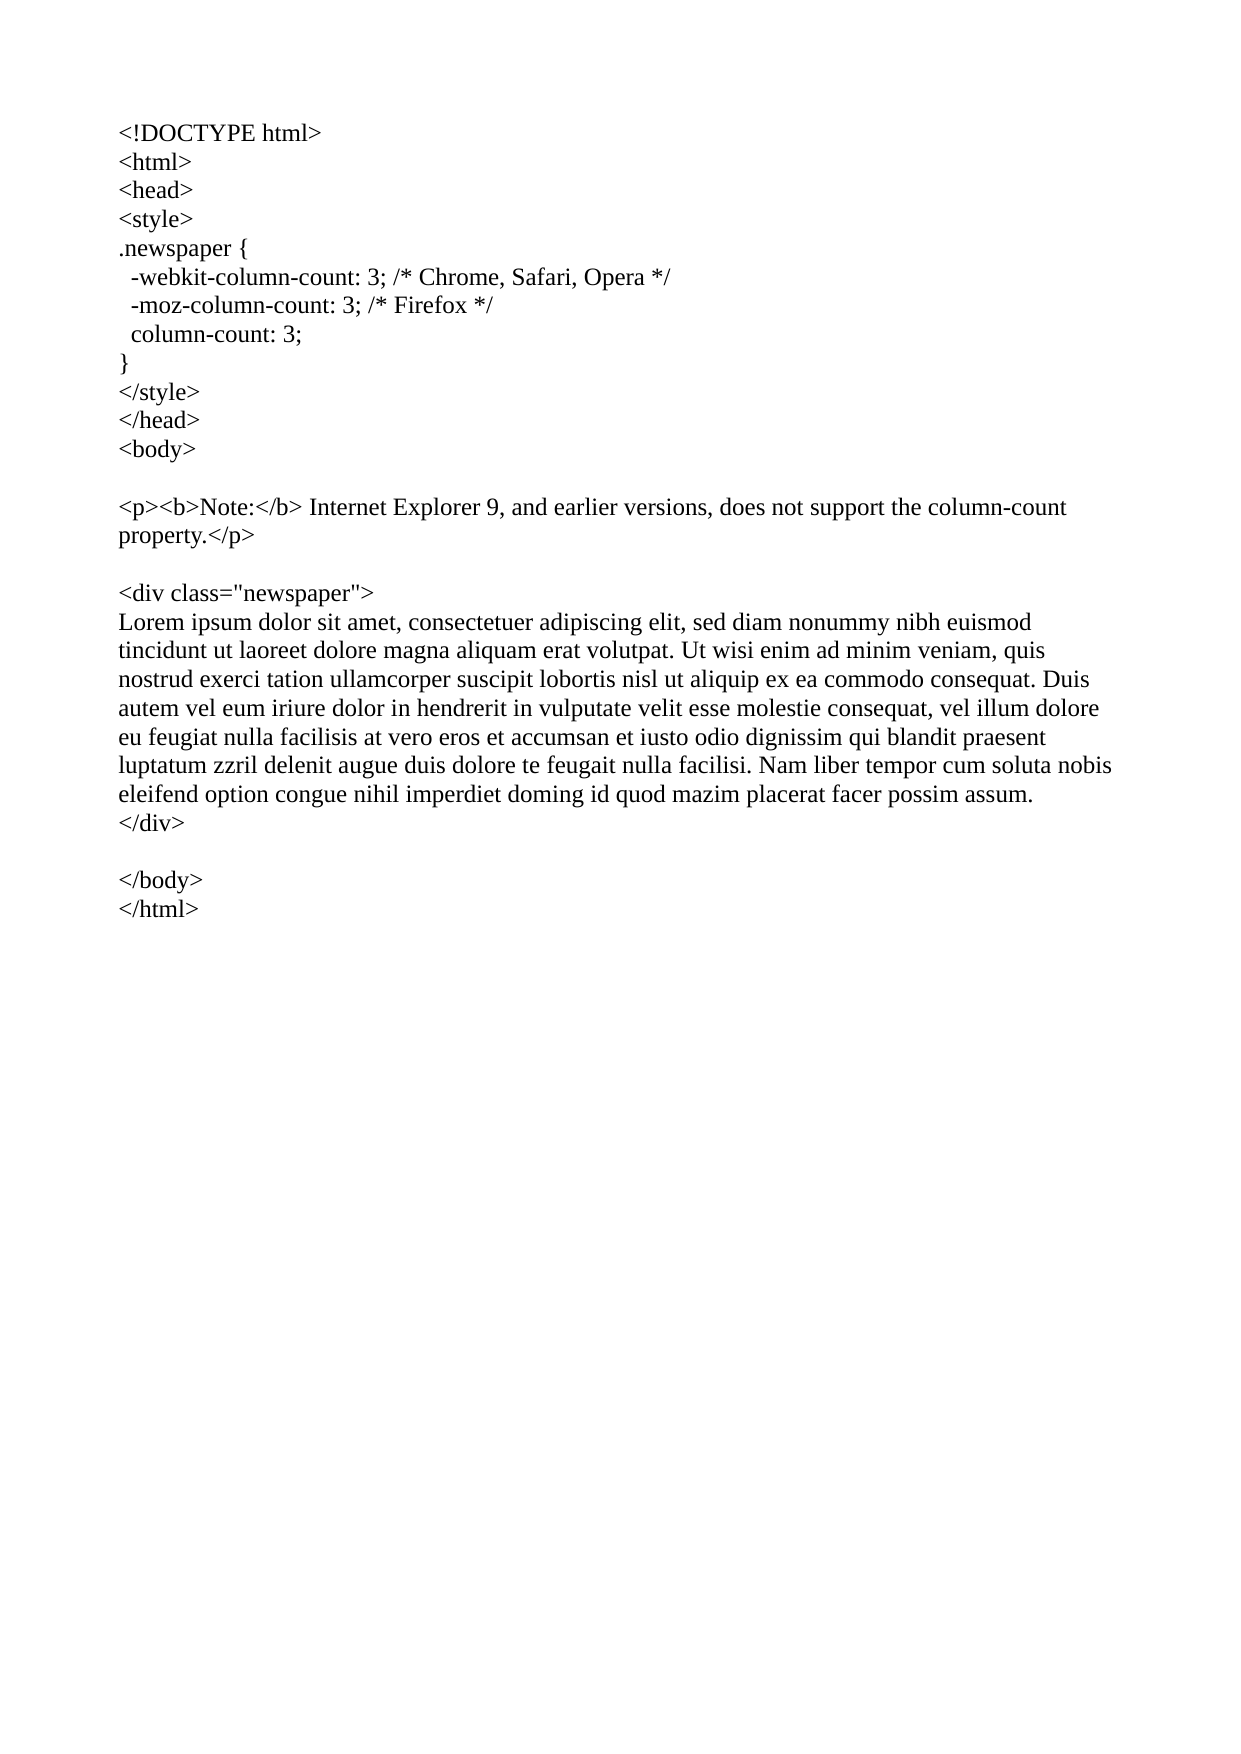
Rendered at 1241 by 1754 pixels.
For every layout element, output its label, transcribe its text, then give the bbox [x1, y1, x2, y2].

text </style> [118, 377, 1122, 406]
text </head> [118, 406, 1122, 434]
text <!DOCTYPE html> [118, 118, 1122, 147]
text <div class="newspaper"> [118, 578, 1122, 607]
text </body> [118, 866, 1122, 894]
text } [118, 348, 1122, 377]
text Lorem ipsum dolor sit amet, consectetuer adipiscing elit, sed diam nonummy nibh euismod tincidunt ut laoreet dolore magna aliquam erat volutpat. Ut wisi enim ad minim veniam, quis nostrud exerci tation ullamcorper suscipit lobortis nisl ut aliquip ex ea commodo consequat. Duis autem vel eum iriure dolor in hendrerit in vulputate velit esse molestie consequat, vel illum dolore eu feugiat nulla facilisis at vero eros et accumsan et iusto odio dignissim qui blandit praesent luptatum zzril delenit augue duis dolore te feugait nulla facilisi. Nam liber tempor cum soluta nobis eleifend option congue nihil imperdiet doming id quod mazim placerat facer possim assum. [118, 607, 1122, 808]
text -webkit-column-count: 3; /* Chrome, Safari, Opera */ [118, 262, 1122, 291]
text <head> [118, 176, 1122, 204]
text -moz-column-count: 3; /* Firefox */ [118, 291, 1122, 319]
text <body> [118, 434, 1122, 463]
text .newspaper { [118, 233, 1122, 262]
text <p><b>Note:</b> Internet Explorer 9, and earlier versions, does not support the column-count property.</p> [118, 492, 1122, 549]
text column-count: 3; [118, 319, 1122, 348]
text <style> [118, 204, 1122, 233]
text </html> [118, 894, 1122, 923]
text <html> [118, 147, 1122, 176]
text </div> [118, 808, 1122, 837]
